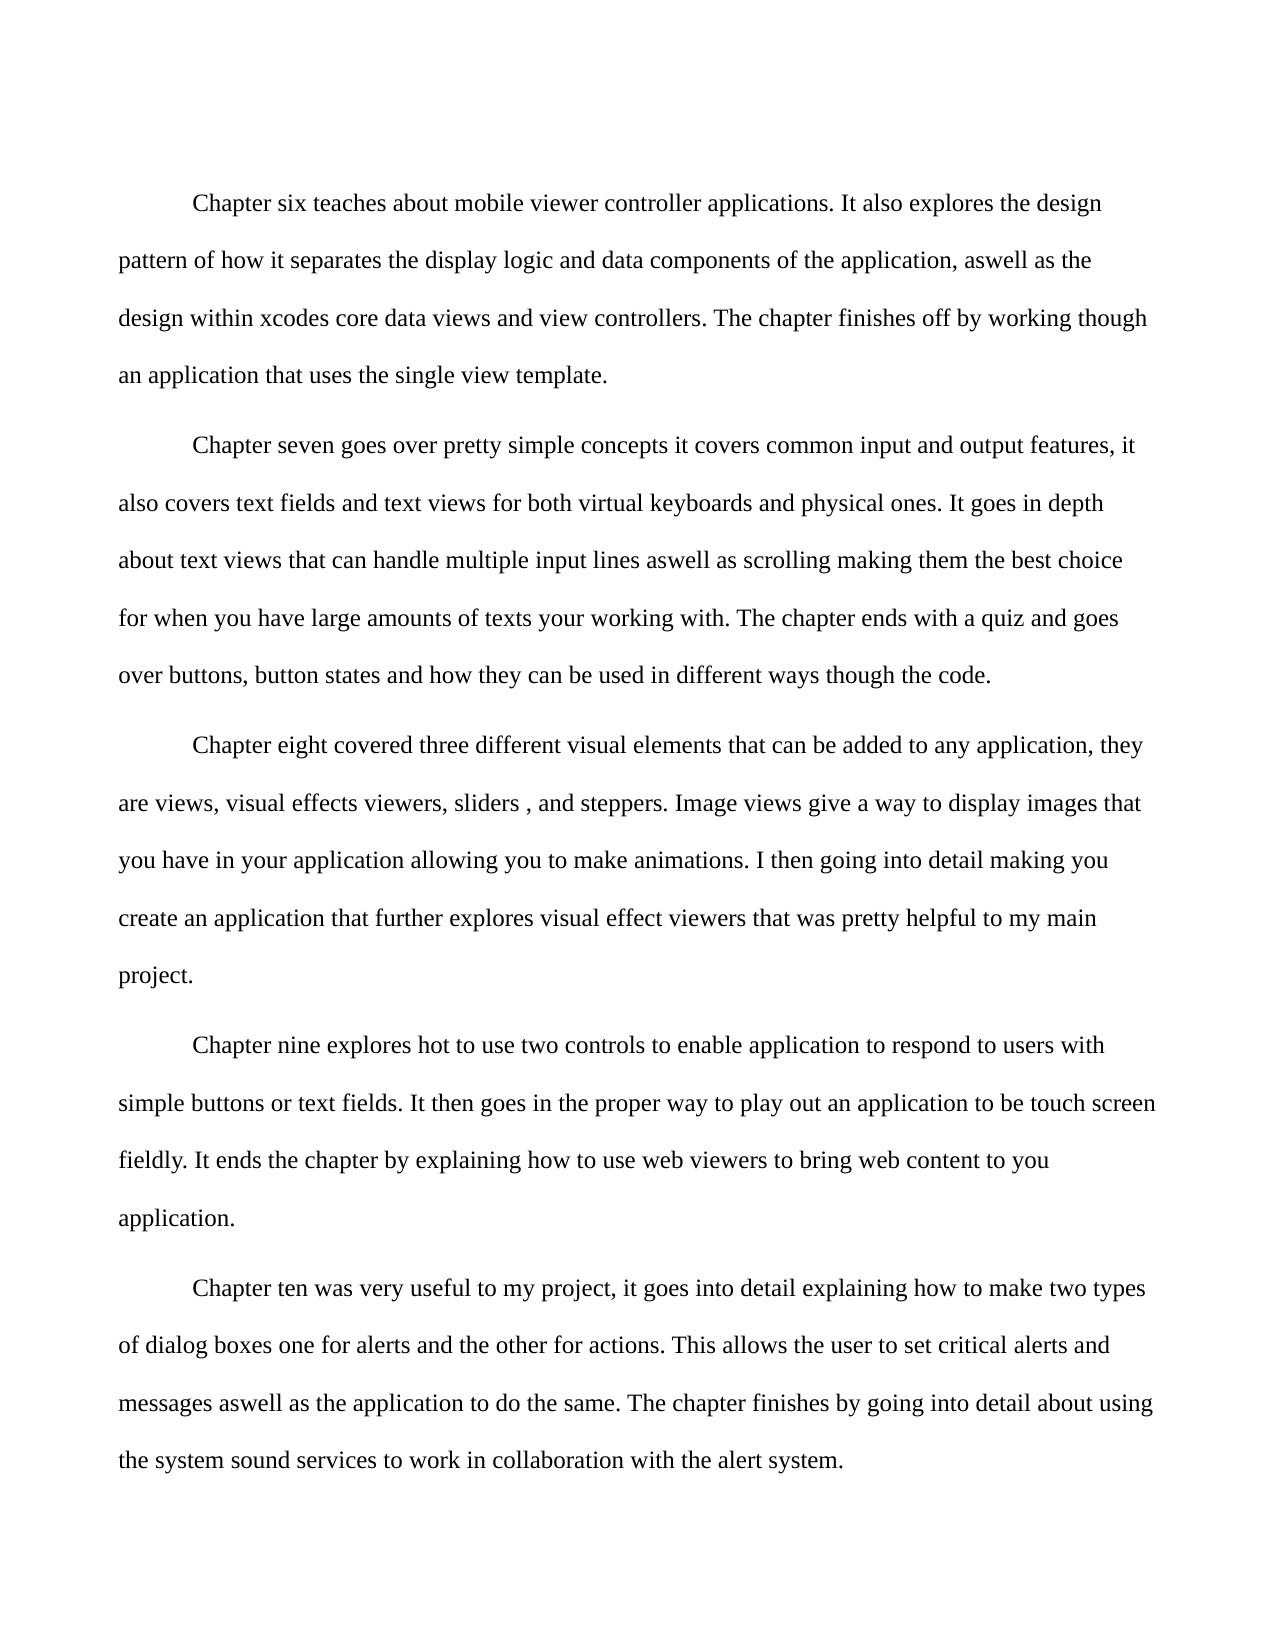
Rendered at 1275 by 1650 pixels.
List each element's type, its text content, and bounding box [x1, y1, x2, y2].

text Chapter ten was very useful to my project, it goes into detail explaining how to make two types of dialog boxes one for alerts and the other for actions. This allows the user to set critical alerts and messages aswell as the application to do the same. The chapter finishes by going into detail about using the system sound services to work in collaboration with the alert system. [118, 1273, 1157, 1474]
text Chapter eight covered three different visual elements that can be added to any application, they are views, visual effects viewers, sliders , and steppers. Image views give a way to display images that you have in your application allowing you to make animations. I then going into detail making you create an application that further explores visual effect viewers that was pretty helpful to my main project. [118, 731, 1157, 989]
text Chapter six teaches about mobile viewer controller applications. It also explores the design pattern of how it separates the display logic and data components of the application, aswell as the design within xcodes core data views and view controllers. The chapter finishes off by working though an application that uses the single view template. [118, 188, 1157, 389]
text Chapter seven goes over pretty simple concepts it covers common input and output features, it also covers text fields and text views for both virtual keyboards and physical ones. It goes in depth about text views that can handle multiple input lines aswell as scrolling making them the best choice for when you have large amounts of texts your working with. The chapter ends with a quiz and goes over buttons, button states and how they can be used in different ways though the code. [118, 431, 1157, 689]
text Chapter nine explores hot to use two controls to enable application to respond to users with simple buttons or text fields. It then goes in the proper way to play out an application to be touch screen fieldly. It ends the chapter by explaining how to use web viewers to bring web content to you application. [118, 1031, 1157, 1232]
